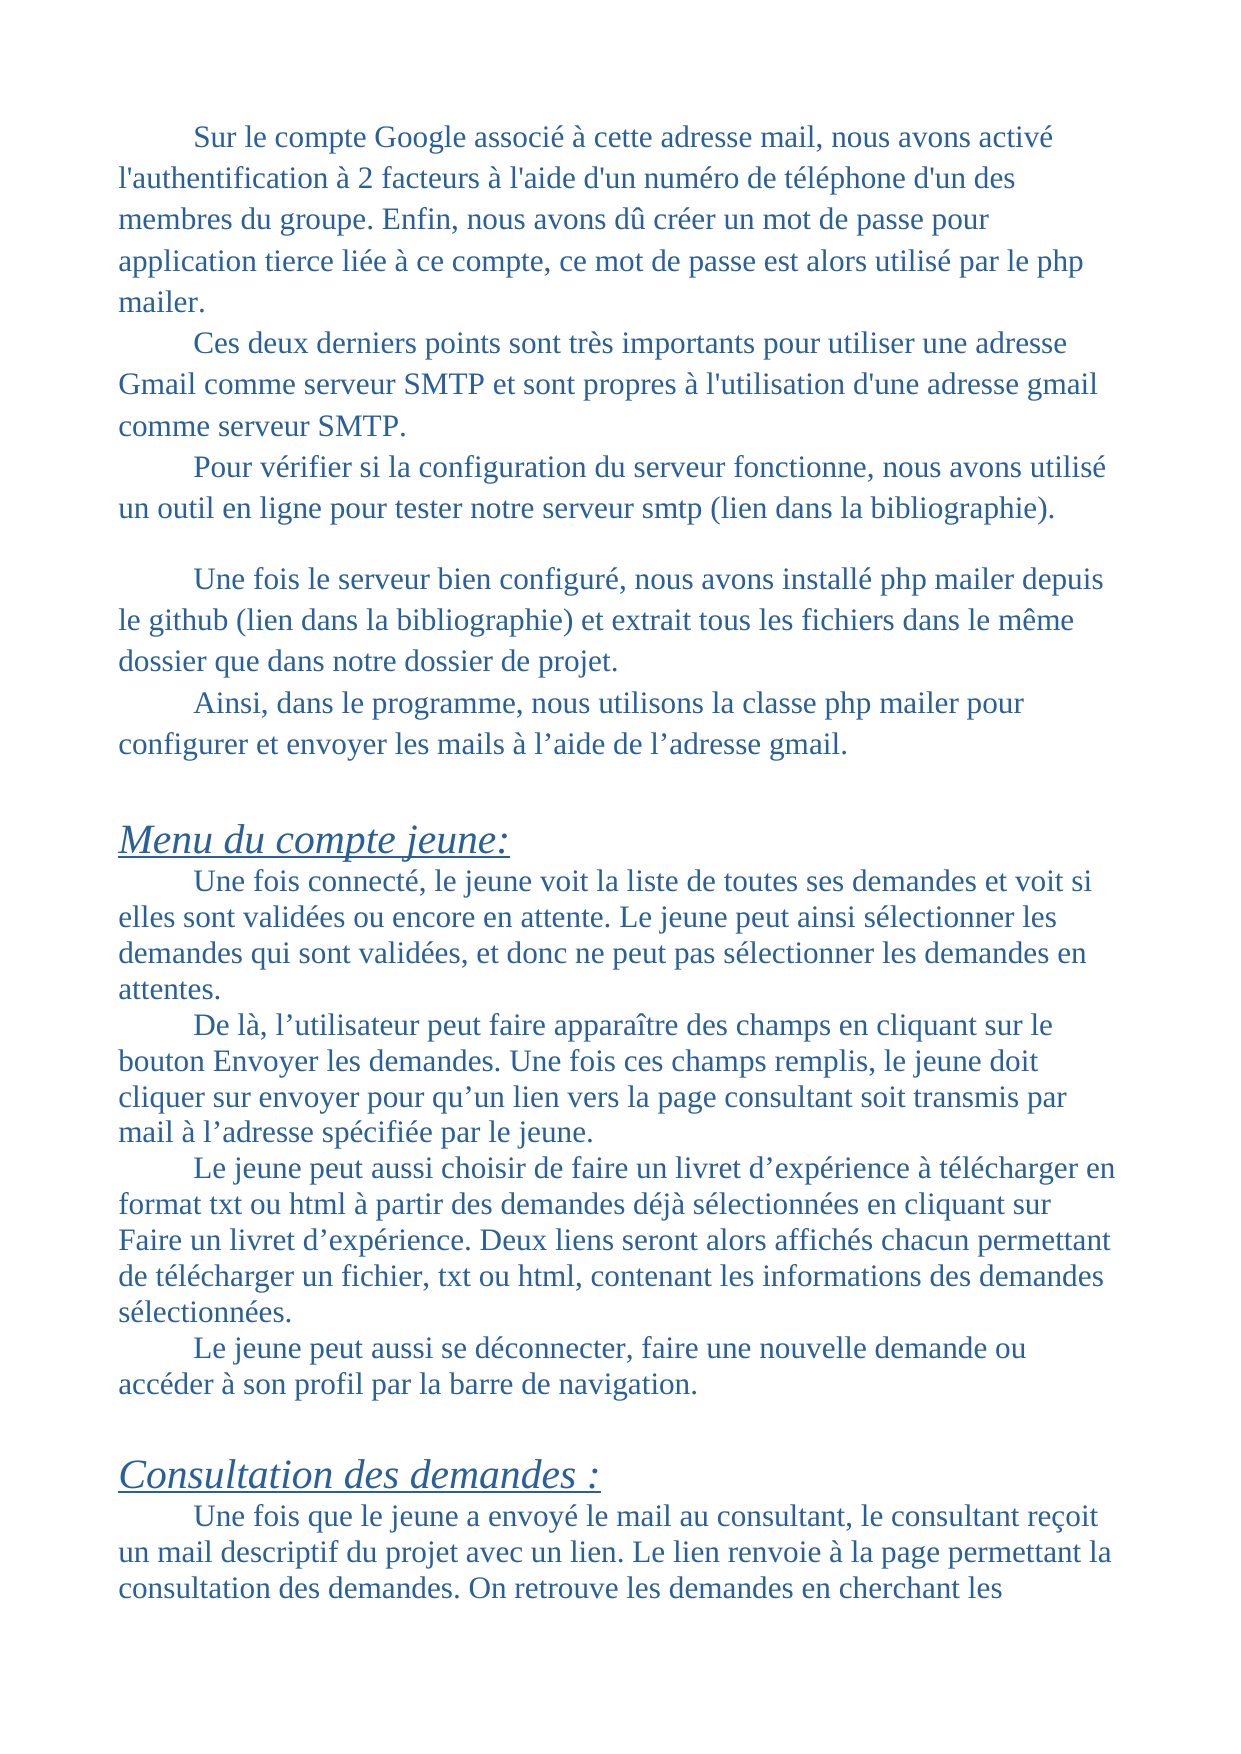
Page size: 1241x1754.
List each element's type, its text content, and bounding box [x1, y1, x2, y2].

text Une fois que le jeune a envoyé le mail au consultant, le consultant reçoit un mail descriptif du projet avec un lien. Le lien renvoie à la page permettant la consultation des demandes. On retrouve les demandes en cherchant les [118, 1497, 1122, 1605]
text Une fois le serveur bien configuré, nous avons installé php mailer depuis le github (lien dans la bibliographie) et extrait tous les fichiers dans le même dossier que dans notre dossier de projet. [118, 560, 1122, 678]
text Ainsi, dans le programme, nous utilisons la classe php mailer pour configurer et envoyer les mails à l’aide de l’adresse gmail. [118, 684, 1122, 761]
text De là, l’utilisateur peut faire apparaître des champs en cliquant sur le bouton Envoyer les demandes. Une fois ces champs remplis, le jeune doit cliquer sur envoyer pour qu’un lien vers la page consultant soit transmis par mail à l’adresse spécifiée par le jeune. [118, 1006, 1122, 1150]
text Consultation des demandes : [118, 1449, 1122, 1497]
text Le jeune peut aussi se déconnecter, faire une nouvelle demande ou accéder à son profil par la barre de navigation. [118, 1329, 1122, 1401]
text Pour vérifier si la configuration du serveur fonctionne, nous avons utilisé un outil en ligne pour tester notre serveur smtp (lien dans la bibliographie). [118, 448, 1122, 525]
text Sur le compte Google associé à cette adresse mail, nous avons activé l'authentification à 2 facteurs à l'aide d'un numéro de téléphone d'un des membres du groupe. Enfin, nous avons dû créer un mot de passe pour application tierce liée à ce compte, ce mot de passe est alors utilisé par le php mailer. [118, 118, 1122, 319]
text Menu du compte jeune: [118, 814, 1122, 862]
text Ces deux derniers points sont très importants pour utiliser une adresse Gmail comme serveur SMTP et sont propres à l'utilisation d'une adresse gmail comme serveur SMTP. [118, 324, 1122, 443]
text Une fois connecté, le jeune voit la liste de toutes ses demandes et voit si elles sont validées ou encore en attente. Le jeune peut ainsi sélectionner les demandes qui sont validées, et donc ne peut pas sélectionner les demandes en attentes. [118, 862, 1122, 1006]
text Le jeune peut aussi choisir de faire un livret d’expérience à télécharger en format txt ou html à partir des demandes déjà sélectionnées en cliquant sur Faire un livret d’expérience. Deux liens seront alors affichés chacun permettant de télécharger un fichier, txt ou html, contenant les informations des demandes sélectionnées. [118, 1150, 1122, 1329]
